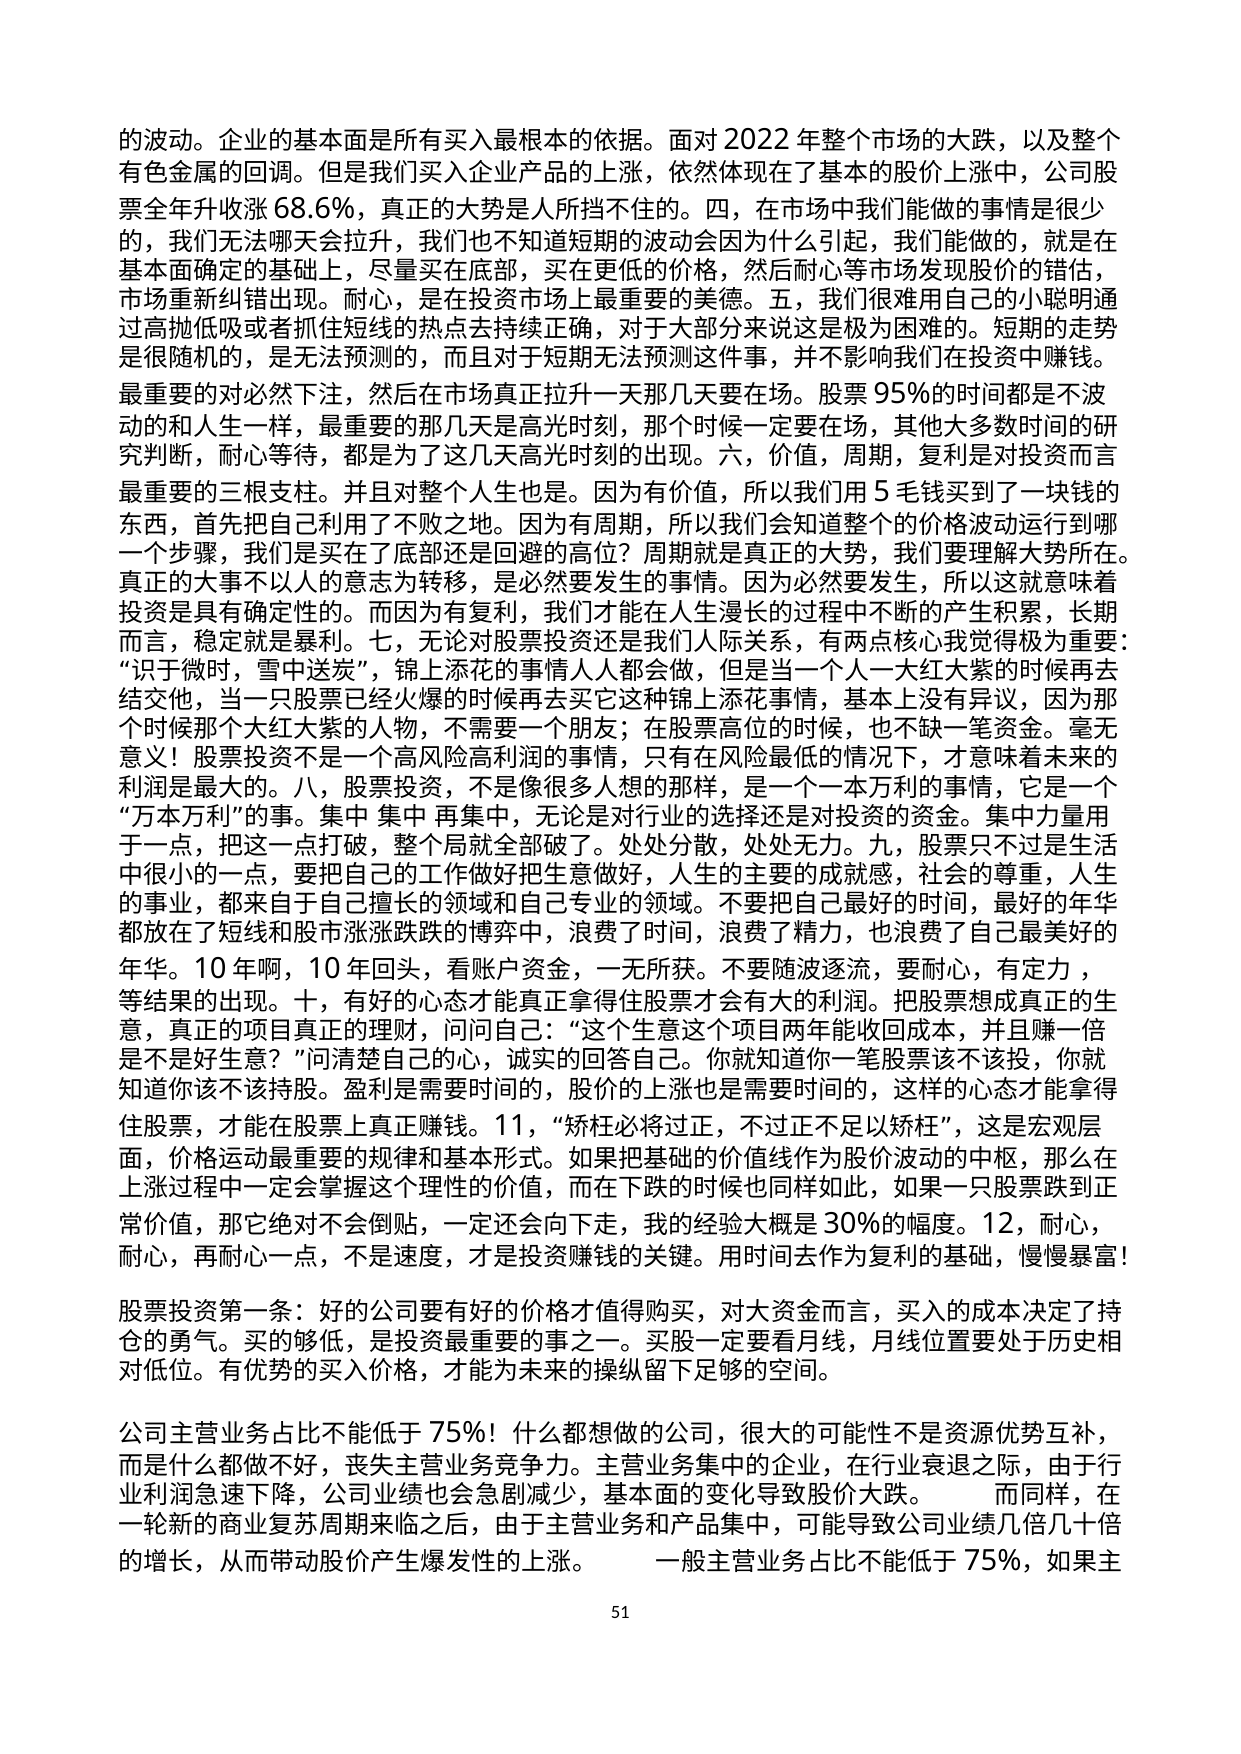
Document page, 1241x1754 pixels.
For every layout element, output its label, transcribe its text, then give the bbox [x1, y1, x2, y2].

text 股票投资第一条：好的公司要有好的价格才值得购买，对大资金而言，买入的成本决定了持仓的勇气。买的够低，是投资最重要的事之一。买股一定要看月线，月线位置要处于历史相对低位。有优势的买入价格，才能为未来的操纵留下足够的空间。 [118, 1298, 1122, 1385]
text 一，2022年整个A股市场下跌15%，整体大盘表现不好，但我们整体收益还是很不错的，跑赢指数基本都在50个点以上。经过了2018年的贸易战，2019年的反弹，2020年的疫情暴跌，2021年除了新能源其他都没怎么涨的行情，2022年的暴跌，从18年之后，我们每年的收益差不多都能达到50%以上，基本无视市场走势。经过5年的验证，各种市场情况下，证明我们的投资策略是切实可行的。二，经过市场验证，我们的策略切实可行，所以在未来依然要坚持，最核心的“四不四坚持”原则。要相信基本面，相信价值，因为只有建立在这些基础之上的持股，你才能在市场最黑暗的时候依然能够坚定的持有，在市场盲目狂热的时候，才能勇敢的卖出。没有对基本面深刻的理解和对价值准确的判断，在市场上是很难赚到大钱的，因为一有风吹草动就会动摇你自己的信心，你就会随着市场的波动而让自己的心理上下起伏，会把股票做成一件痛苦的事情。三，经过2022年整年市场大跌，但我们所有的股票最差的基本上处于微跌或者保平状态。我们所有的决策都来自于公开的信息基本面的研究，能够在整个市场下跌15%的情况下，我们的业绩依然保持非常良好，这更进一步证明了基本面的重要性。买股票就是买企业，并不是在买一个运气，或者是买一个数字的波动。企业的基本面是所有买入最根本的依据。面对2022年整个市场的大跌，以及整个有色金属的回调。但是我们买入企业产品的上涨，依然体现在了基本的股价上涨中，公司股票全年升收涨68.6%，真正的大势是人所挡不住的。四，在市场中我们能做的事情是很少的，我们无法哪天会拉升，我们也不知道短期的波动会因为什么引起，我们能做的，就是在基本面确定的基础上，尽量买在底部，买在更低的价格，然后耐心等市场发现股价的错估，市场重新纠错出现。耐心，是在投资市场上最重要的美德。五，我们很难用自己的小聪明通过高抛低吸或者抓住短线的热点去持续正确，对于大部分来说这是极为困难的。短期的走势是很随机的，是无法预测的，而且对于短期无法预测这件事，并不影响我们在投资中赚钱。最重要的对必然下注，然后在市场真正拉升一天那几天要在场。股票95%的时间都是不波动的和人生一样，最重要的那几天是高光时刻，那个时候一定要在场，其他大多数时间的研究判断，耐心等待，都是为了这几天高光时刻的出现。六，价值，周期，复利是对投资而言最重要的三根支柱。并且对整个人生也是。因为有价值，所以我们用5毛钱买到了一块钱的东西，首先把自己利用了不败之地。因为有周期，所以我们会知道整个的价格波动运行到哪一个步骤，我们是买在了底部还是回避的高位？周期就是真正的大势，我们要理解大势所在。真正的大事不以人的意志为转移，是必然要发生的事情。因为必然要发生，所以这就意味着投资是具有确定性的。而因为有复利，我们才能在人生漫长的过程中不断的产生积累，长期而言，稳定就是暴利。七，无论对股票投资还是我们人际关系，有两点核心我觉得极为重要：“识于微时，雪中送炭”，锦上添花的事情人人都会做，但是当一个人一大红大紫的时候再去结交他，当一只股票已经火爆的时候再去买它这种锦上添花事情，基本上没有异议，因为那个时候那个大红大紫的人物，不需要一个朋友；在股票高位的时候，也不缺一笔资金。毫无意义！股票投资不是一个高风险高利润的事情，只有在风险最低的情况下，才意味着未来的利润是最大的。八，股票投资，不是像很多人想的那样，是一个一本万利的事情，它是一个“万本万利”的事。集中 集中 再集中，无论是对行业的选择还是对投资的资金。集中力量用于一点，把这一点打破，整个局就全部破了。处处分散，处处无力。九，股票只不过是生活中很小的一点，要把自己的工作做好把生意做好，人生的主要的成就感，社会的尊重，人生的事业，都来自于自己擅长的领域和自己专业的领域。不要把自己最好的时间，最好的年华都放在了短线和股市涨涨跌跌的博弈中，浪费了时间，浪费了精力，也浪费了自己最美好的年华。10年啊，10年回头，看账户资金，一无所获。不要随波逐流，要耐心，有定力 ，等结果的出现。十，有好的心态才能真正拿得住股票才会有大的利润。把股票想成真正的生意，真正的项目真正的理财，问问自己：“这个生意这个项目两年能收回成本，并且赚一倍是不是好生意？”问清楚自己的心，诚实的回答自己。你就知道你一笔股票该不该投，你就知道你该不该持股。盈利是需要时间的，股价的上涨也是需要时间的，这样的心态才能拿得住股票，才能在股票上真正赚钱。11，“矫枉必将过正，不过正不足以矫枉”，这是宏观层面，价格运动最重要的规律和基本形式。如果把基础的价值线作为股价波动的中枢，那么在上涨过程中一定会掌握这个理性的价值，而在下跌的时候也同样如此，如果一只股票跌到正常价值，那它绝对不会倒贴，一定还会向下走，我的经验大概是30%的幅度。12，耐心，耐心，再耐心一点，不是速度，才是投资赚钱的关键。用时间去作为复利的基础，慢慢暴富！ [118, 118, 1122, 1271]
text 公司主营业务占比不能低于75%！什么都想做的公司，很大的可能性不是资源优势互补，而是什么都做不好，丧失主营业务竞争力。主营业务集中的企业，在行业衰退之际，由于行业利润急速下降，公司业绩也会急剧减少，基本面的变化导致股价大跌。 而同样，在一轮新的商业复苏周期来临之后，由于主营业务和产品集中，可能导致公司业绩几倍几十倍的增长，从而带动股价产生爆发性的上涨。 一般主营业务占比不能低于75%，如果主 [118, 1412, 1122, 1579]
